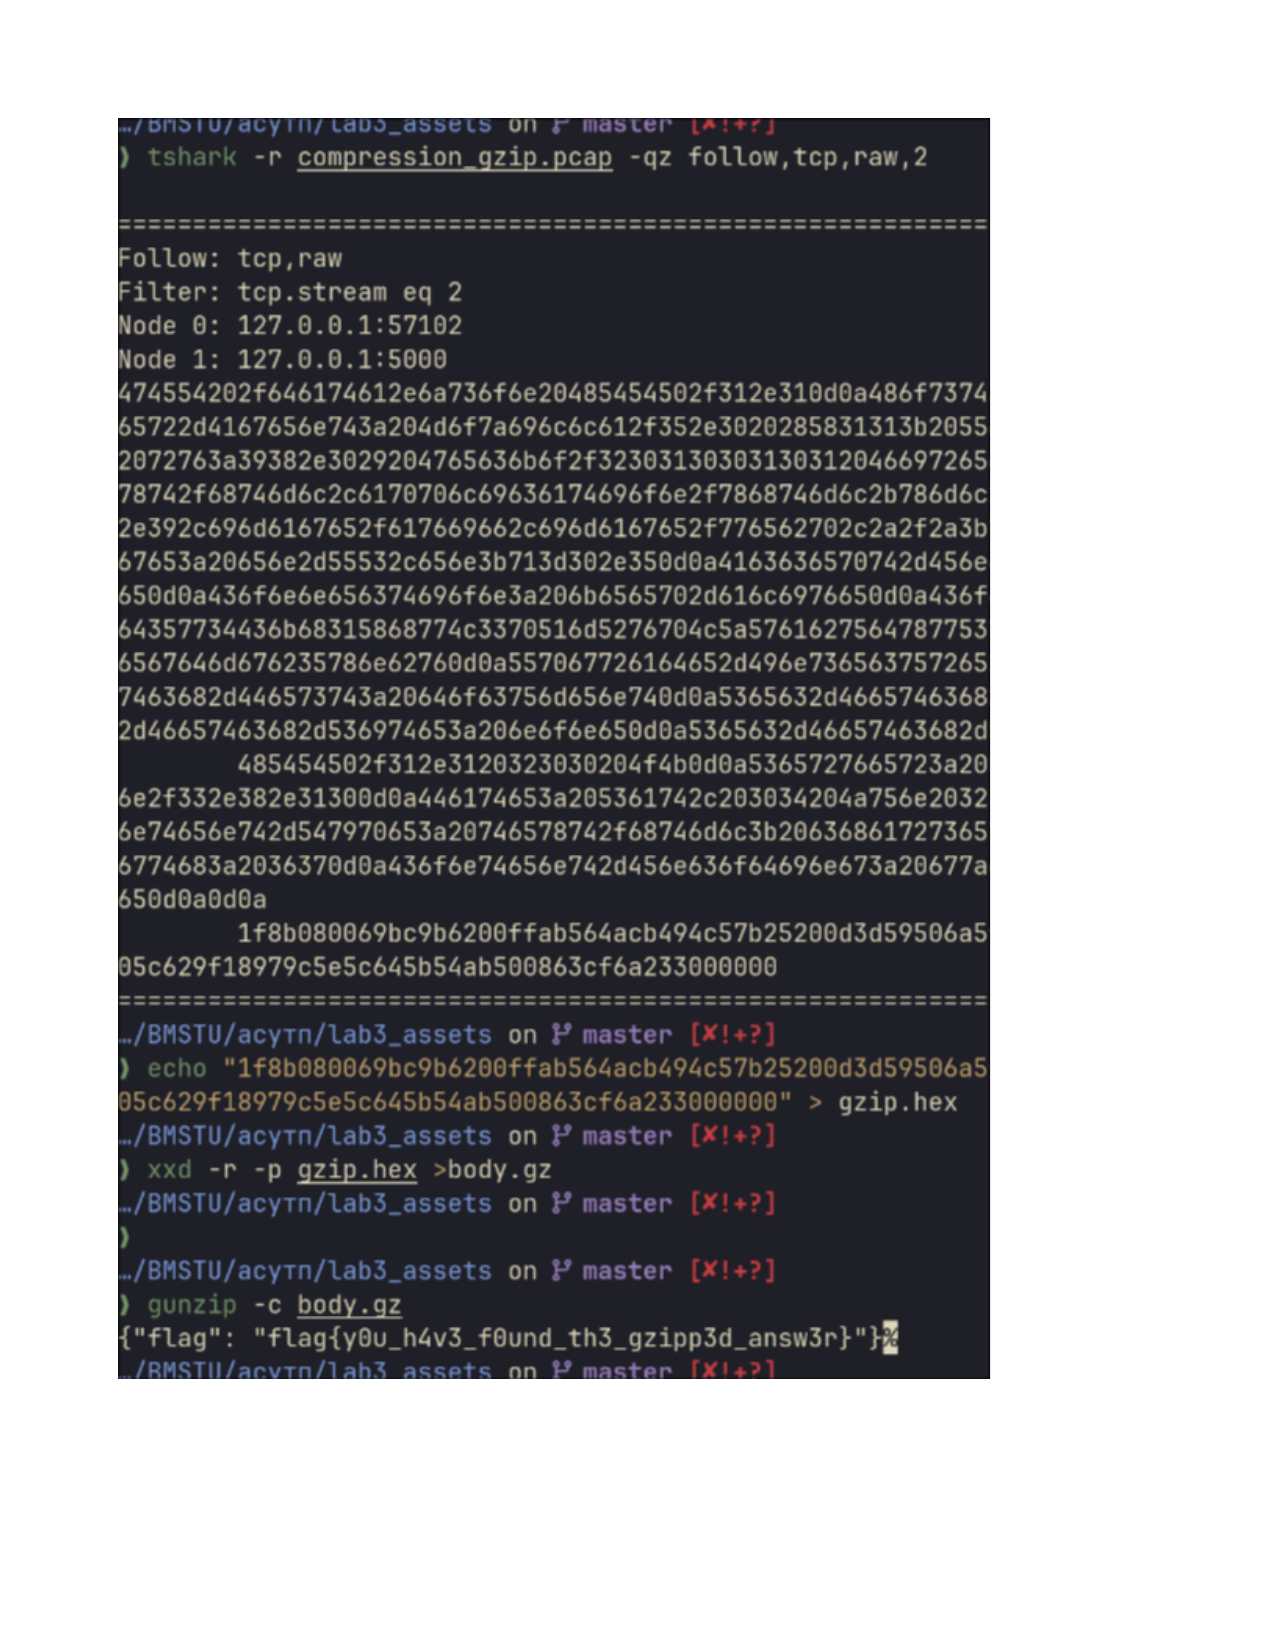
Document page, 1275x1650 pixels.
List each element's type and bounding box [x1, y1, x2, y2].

picture [118, 118, 990, 1379]
